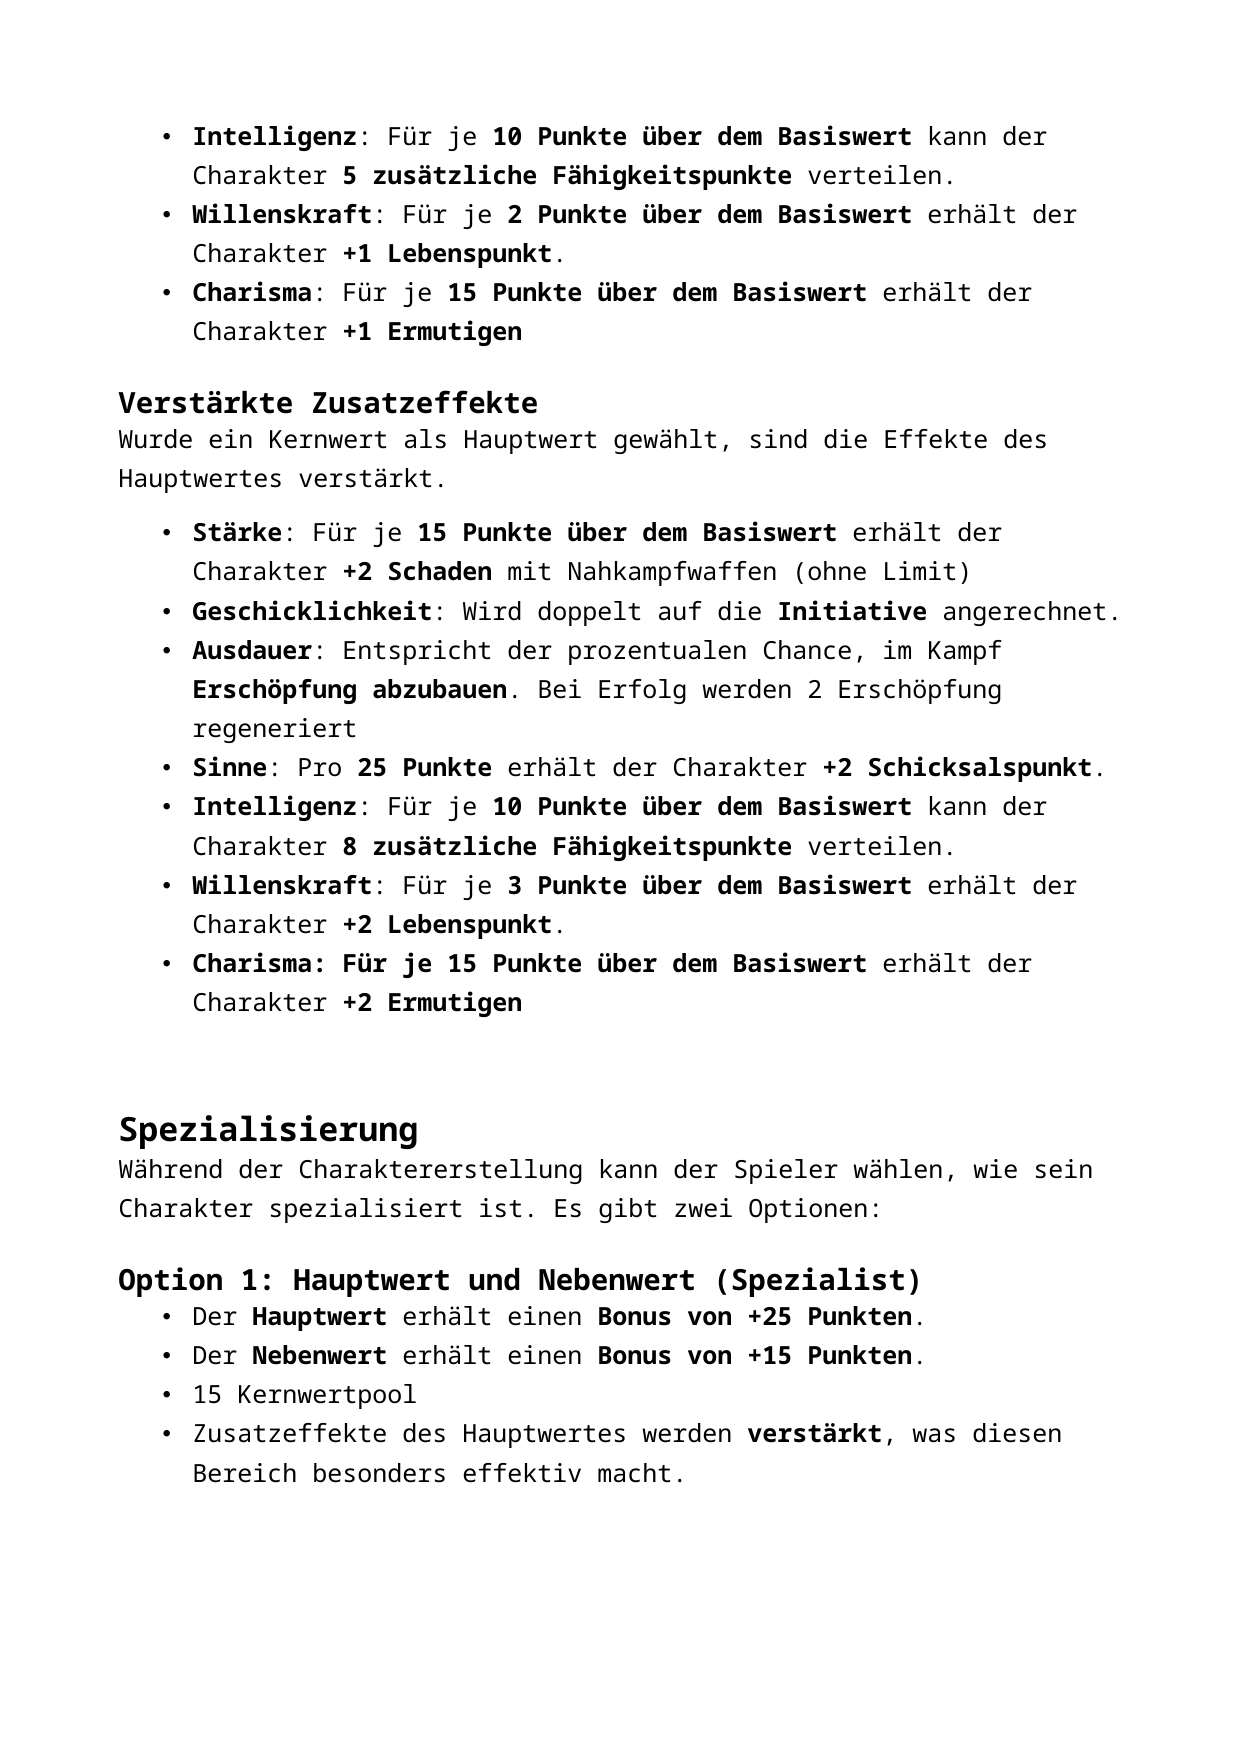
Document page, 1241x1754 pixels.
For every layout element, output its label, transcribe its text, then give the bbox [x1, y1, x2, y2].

subtitle Option 1: Hauptwert und Nebenwert (Spezialist) [118, 1259, 1122, 1299]
list Stärke: Für je 15 Punkte über dem Basiswert erhält der Charakter +2 Schaden mit Nahkampfwaffen (ohne Limit) [162, 515, 1122, 588]
list Der Nebenwert erhält einen Bonus von +15 Punkten. [162, 1338, 1122, 1372]
subtitle Spezialisierung [118, 1106, 1122, 1151]
list Der Hauptwert erhält einen Bonus von +25 Punkten. [162, 1299, 1122, 1333]
list Ausdauer: Entspricht der prozentualen Chance, im Kampf Erschöpfung abzubauen. Bei Erfolg werden 2 Erschöpfung regeneriert [162, 632, 1122, 745]
subtitle Verstärkte Zusatzeffekte [118, 382, 1122, 422]
list Charisma: Für je 15 Punkte über dem Basiswert erhält der Charakter +2 Ermutigen [162, 946, 1122, 1019]
text Wurde ein Kernwert als Hauptwert gewählt, sind die Effekte des Hauptwertes verstärkt. [118, 422, 1122, 495]
list Geschicklichkeit: Wird doppelt auf die Initiative angerechnet. [162, 593, 1122, 627]
list Intelligenz: Für je 10 Punkte über dem Basiswert kann der Charakter 5 zusätzliche Fähigkeitspunkte verteilen. [162, 118, 1122, 191]
list Willenskraft: Für je 3 Punkte über dem Basiswert erhält der Charakter +2 Lebenspunkt. [162, 867, 1122, 941]
list Sinne: Pro 25 Punkte erhält der Charakter +2 Schicksalspunkt. [162, 750, 1122, 784]
list Charisma: Für je 15 Punkte über dem Basiswert erhält der Charakter +1 Ermutigen [162, 275, 1122, 348]
text Während der Charaktererstellung kann der Spieler wählen, wie sein Charakter spezialisiert ist. Es gibt zwei Optionen: [118, 1151, 1122, 1225]
list Intelligenz: Für je 10 Punkte über dem Basiswert kann der Charakter 8 zusätzliche Fähigkeitspunkte verteilen. [162, 789, 1122, 862]
list 15 Kernwertpool [162, 1377, 1122, 1411]
list Willenskraft: Für je 2 Punkte über dem Basiswert erhält der Charakter +1 Lebenspunkt. [162, 196, 1122, 270]
list Zusatzeffekte des Hauptwertes werden verstärkt, was diesen Bereich besonders effektiv macht. [162, 1416, 1122, 1489]
